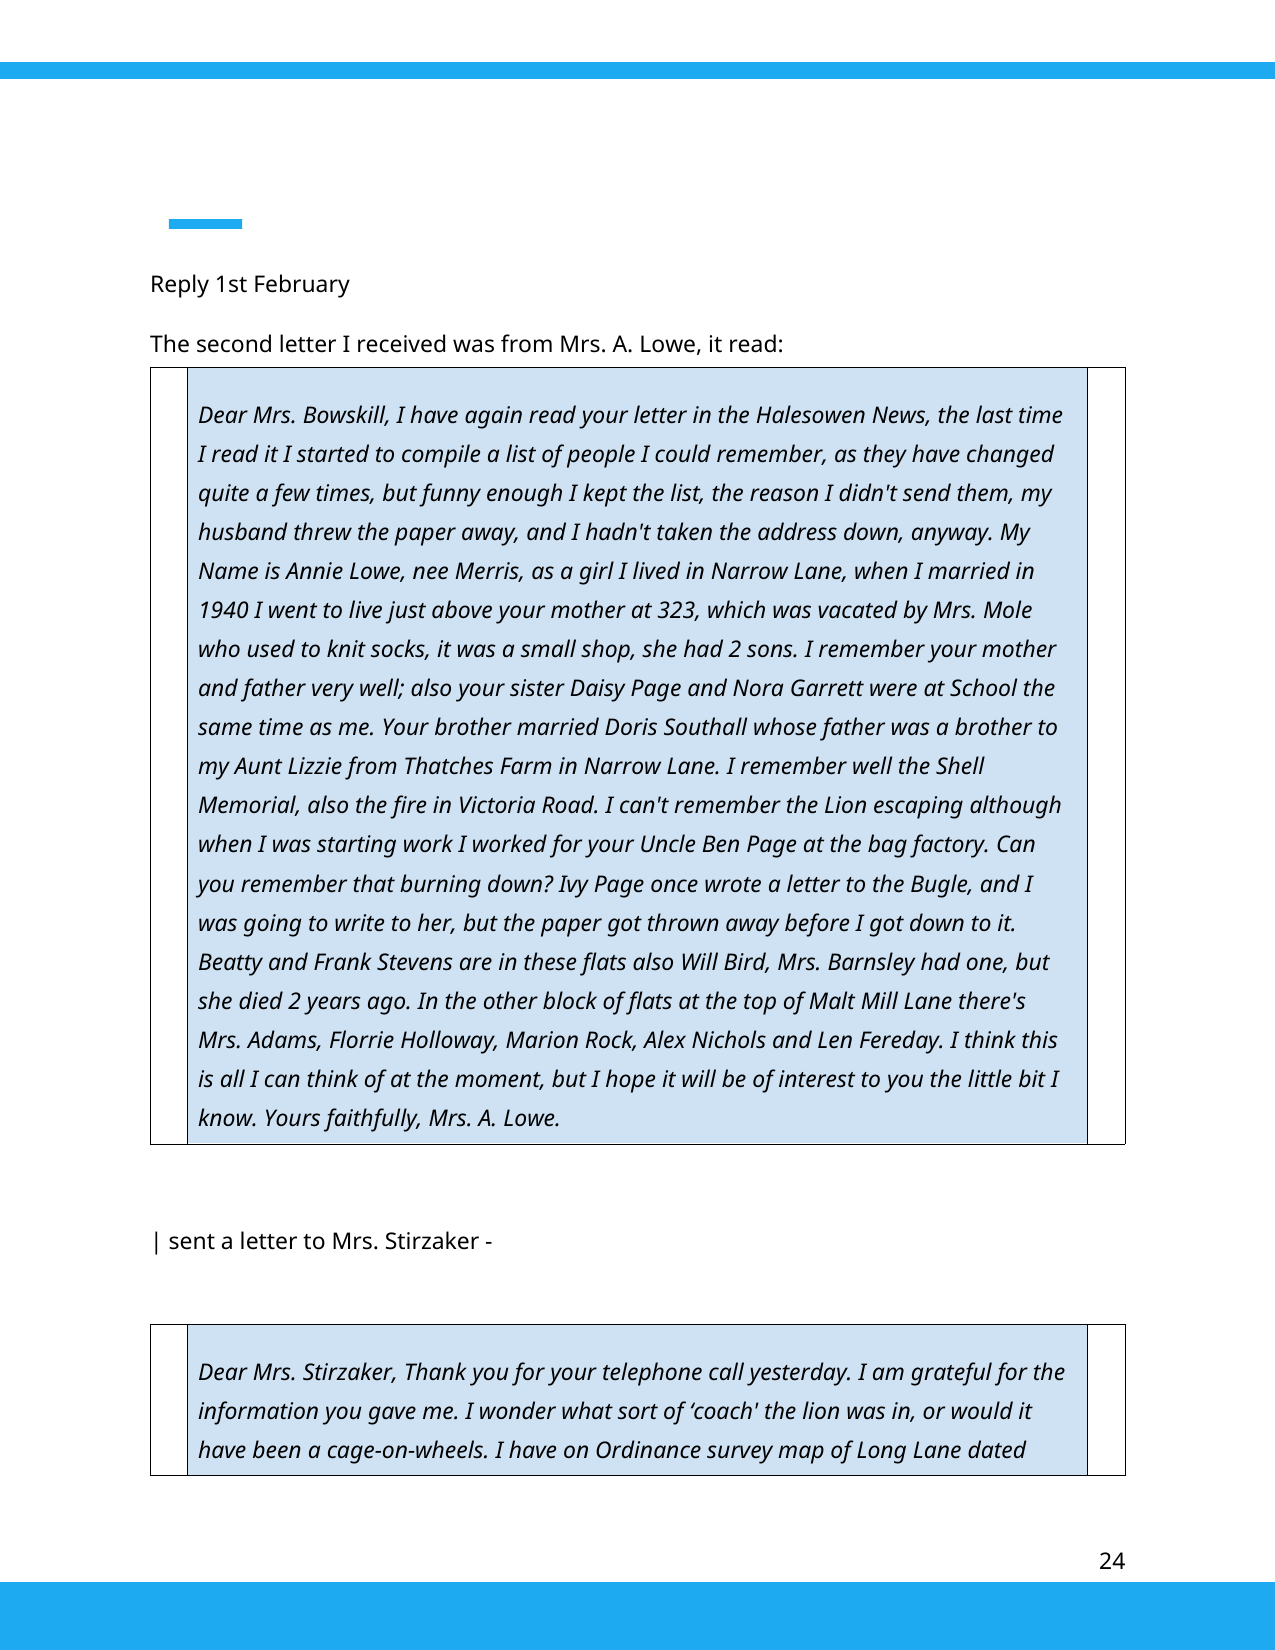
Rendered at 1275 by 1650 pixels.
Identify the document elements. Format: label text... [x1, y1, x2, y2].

text | sent a letter to Mrs. Stirzaker - [150, 1225, 1125, 1256]
text The second letter I received was from Mrs. A. Lowe, it read: [150, 328, 1125, 359]
table_header Dear Mrs. Stirzaker, Thank you for your telephone call yesterday. I am grateful for the information you gave me. I wonder what sort of ‘coach' the lion was in, or would it have been a cage-on-wheels. I have on Ordinance survey map of Long Lane dated [188, 1325, 1087, 1475]
table_header [151, 1325, 187, 1475]
picture [0, 1582, 1275, 1650]
table_header Dear Mrs. Bowskill, I have again read your letter in the Halesowen News, the last time I read it I started to compile a list of people I could remember, as they have changed quite a few times, but funny enough I kept the list, the reason I didn't send them, my husband threw the paper away, and I hadn't taken the address down, anyway. My Name is Annie Lowe, nee Merris, as a girl I lived in Narrow Lane, when I married in 1940 I went to live just above your mother at 323, which was vacated by Mrs. Mole who used to knit socks, it was a small shop, she had 2 sons. I remember your mother and father very well; also your sister Daisy Page and Nora Garrett were at School the same time as me. Your brother married Doris Southall whose father was a brother to my Aunt Lizzie from Thatches Farm in Narrow Lane. I remember well the Shell Memorial, also the fire in Victoria Road. I can't remember the Lion escaping although when I was starting work I worked for your Uncle Ben Page at the bag factory. Can you remember that burning down? Ivy Page once wrote a letter to the Bugle, and I was going to write to her, but the paper got thrown away before I got down to it. Beatty and Frank Stevens are in these flats also Will Bird, Mrs. Barnsley had one, but she died 2 years ago. In the other block of flats at the top of Malt Mill Lane there's Mrs. Adams, Florrie Holloway, Marion Rock, Alex Nichols and Len Fereday. I think this is all I can think of at the moment, but I hope it will be of interest to you the little bit I know. Yours faithfully, Mrs. A. Lowe. [188, 368, 1087, 1143]
table_header [1088, 368, 1125, 1143]
text Reply 1st February [150, 268, 1125, 299]
picture [168, 219, 243, 229]
table_header [151, 368, 187, 1143]
table_header [1088, 1325, 1125, 1475]
picture [0, 62, 1275, 79]
